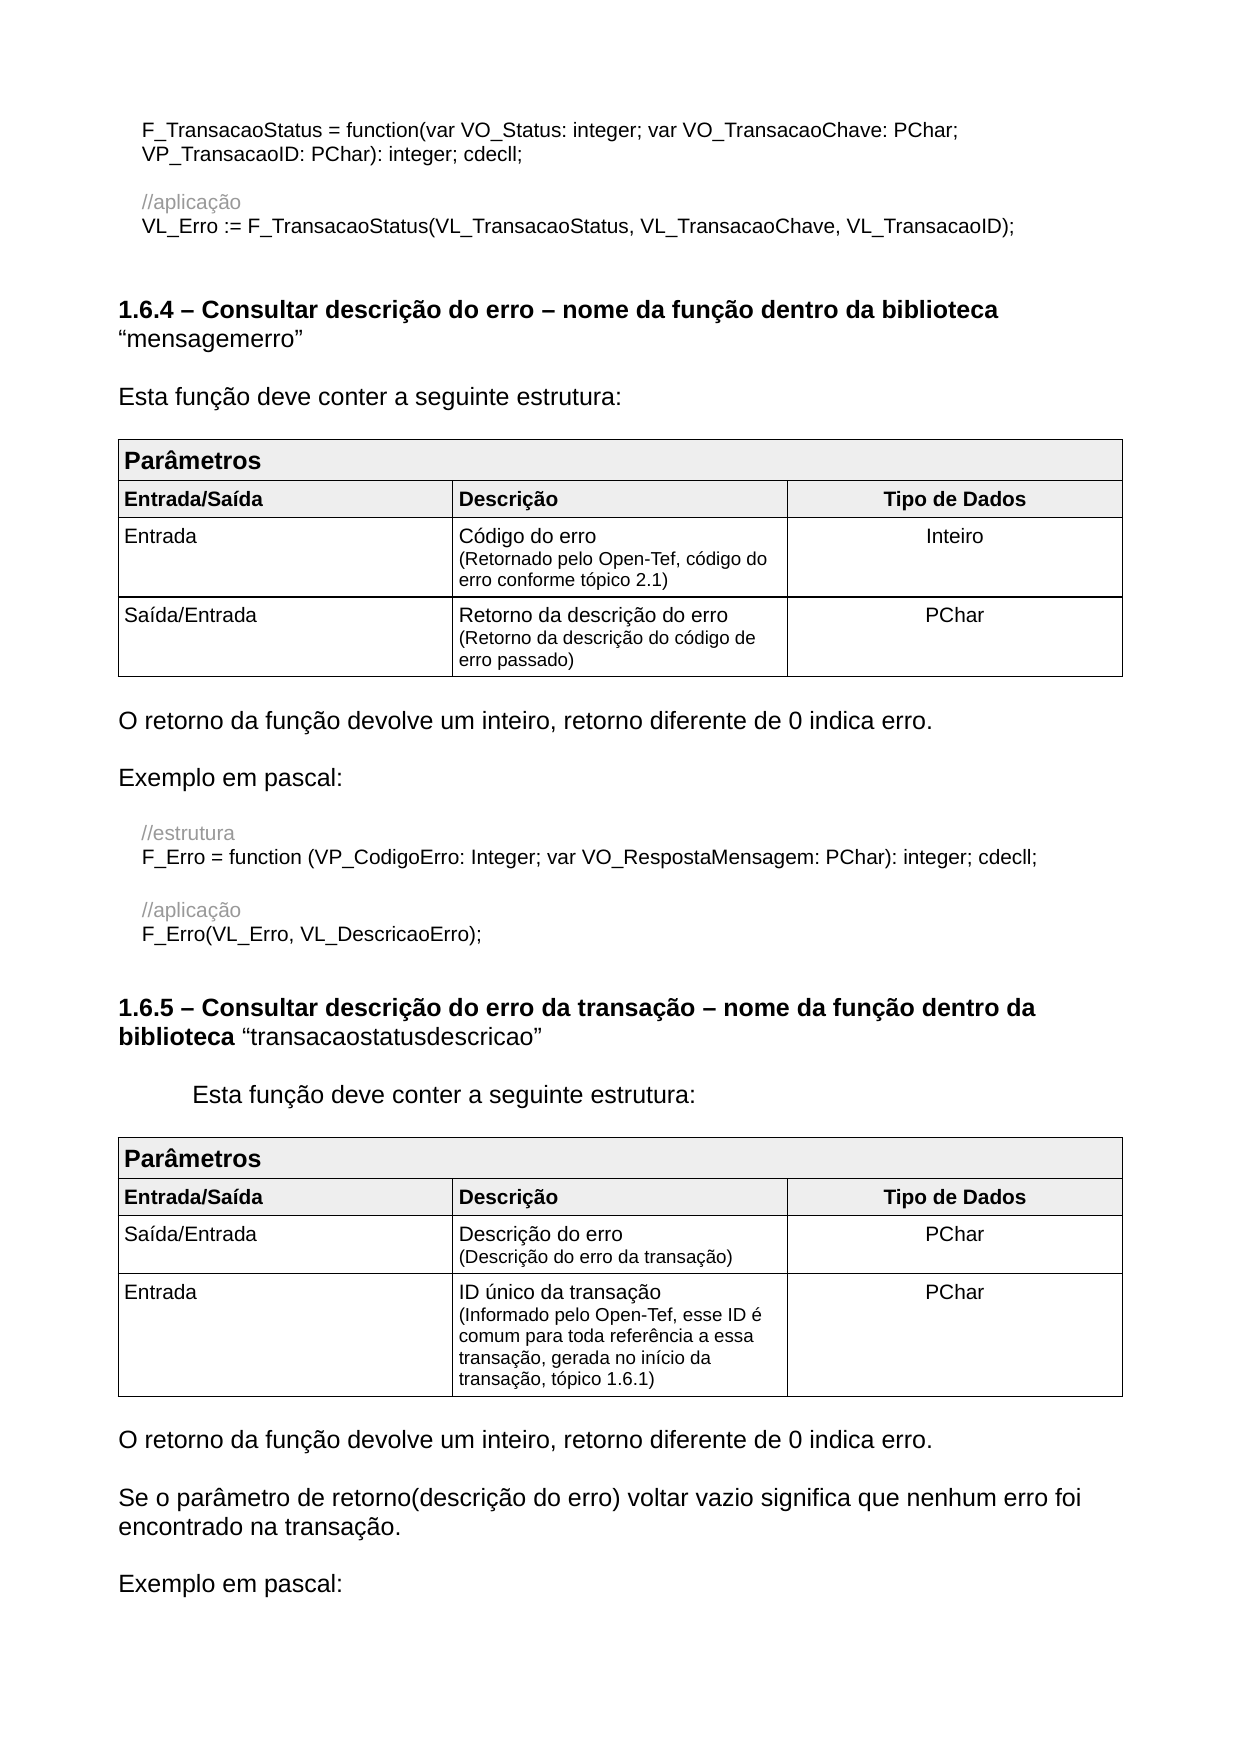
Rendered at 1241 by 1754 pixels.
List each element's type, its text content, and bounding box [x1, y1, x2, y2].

text Exemplo em pascal: [118, 763, 1122, 792]
table_cell Código do erro (Retornado pelo Open-Tef, código do erro conforme tópico 2.1) [453, 518, 787, 596]
text O retorno da função devolve um inteiro, retorno diferente de 0 indica erro. [118, 706, 1122, 734]
text VL_Erro := F_TransacaoStatus(VL_TransacaoStatus, VL_TransacaoChave, VL_TransacaoID); [118, 214, 1122, 238]
table_cell Entrada/Saída [119, 1179, 452, 1215]
table_cell Descrição [453, 481, 787, 517]
text 1.6.5 – Consultar descrição do erro da transação – nome da função dentro da biblioteca “transacaostatusdescricao” [118, 993, 1122, 1051]
text F_Erro(VL_Erro, VL_DescricaoErro); [118, 921, 1122, 945]
table_cell Entrada [119, 518, 452, 596]
table_cell Tipo de Dados [788, 1179, 1122, 1215]
table_cell Entrada [119, 1274, 452, 1396]
table_header Parâmetros [119, 1138, 1122, 1178]
text Esta função deve conter a seguinte estrutura: [118, 1079, 1122, 1108]
text Esta função deve conter a seguinte estrutura: [118, 382, 1122, 410]
table_cell PChar [788, 1216, 1122, 1273]
table_cell Saída/Entrada [119, 598, 452, 676]
table_cell Descrição do erro (Descrição do erro da transação) [453, 1216, 787, 1273]
table_cell Entrada/Saída [119, 481, 452, 517]
text //estrutura [118, 821, 1122, 845]
text 1.6.4 – Consultar descrição do erro – nome da função dentro da biblioteca “mensagemerro” [118, 295, 1122, 353]
text O retorno da função devolve um inteiro, retorno diferente de 0 indica erro. [118, 1425, 1122, 1454]
table_cell Descrição [453, 1179, 787, 1215]
table_cell PChar [788, 598, 1122, 676]
text F_Erro = function (VP_CodigoErro: Integer; var VO_RespostaMensagem: PChar): integer; cdecll; [118, 845, 1122, 869]
table_cell ID único da transação (Informado pelo Open-Tef, esse ID é comum para toda referência a essa transação, gerada no início da transação, tópico 1.6.1) [453, 1274, 787, 1396]
text Exemplo em pascal: [118, 1569, 1122, 1598]
table_cell Inteiro [788, 518, 1122, 596]
table_cell Saída/Entrada [119, 1216, 452, 1273]
table_cell PChar [788, 1274, 1122, 1396]
text //aplicação [118, 897, 1122, 921]
text Se o parâmetro de retorno(descrição do erro) voltar vazio significa que nenhum erro foi encontrado na transação. [118, 1483, 1122, 1540]
table_cell Tipo de Dados [788, 481, 1122, 517]
table_cell Retorno da descrição do erro (Retorno da descrição do código de erro passado) [453, 598, 787, 676]
text F_TransacaoStatus = function(var VO_Status: integer; var VO_TransacaoChave: PChar; VP_TransacaoID: PChar): integer; cdecll; [118, 118, 1122, 166]
table_header Parâmetros [119, 440, 1122, 480]
text //aplicação [118, 190, 1122, 214]
